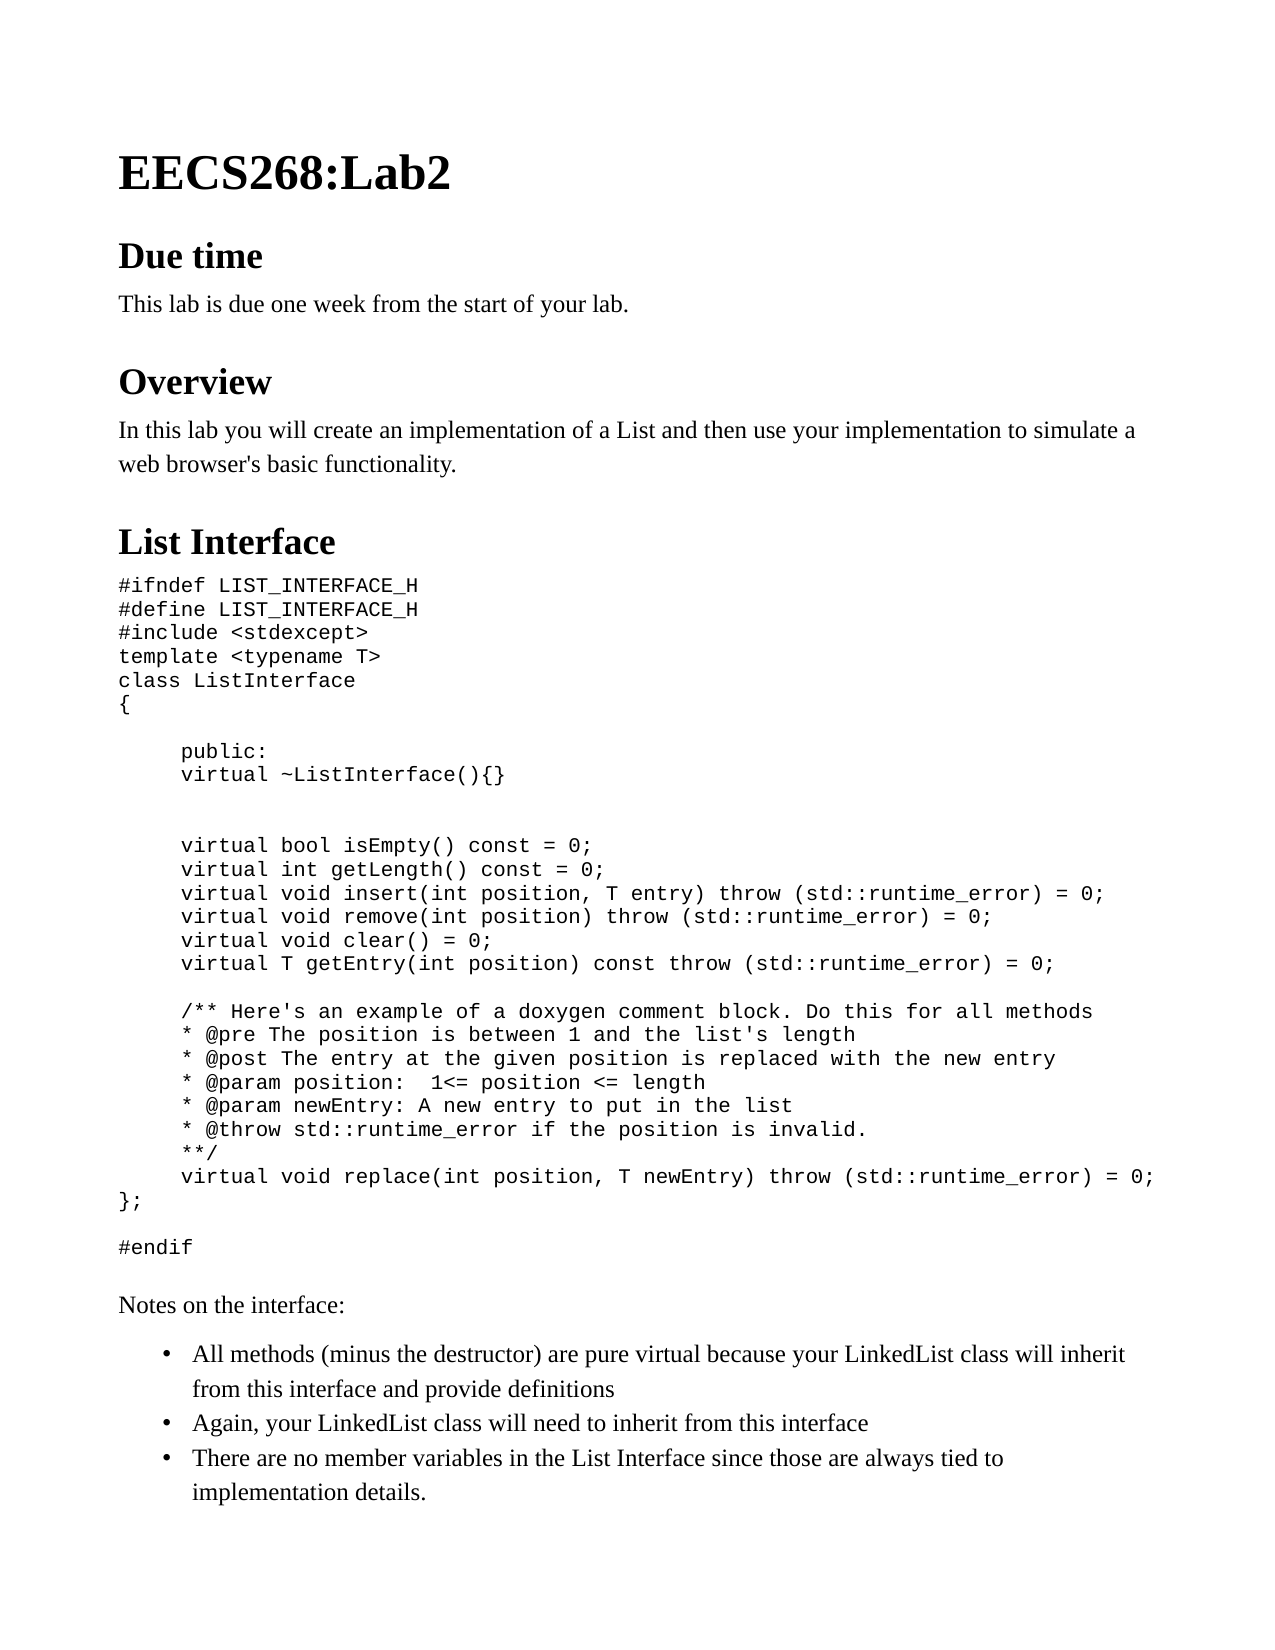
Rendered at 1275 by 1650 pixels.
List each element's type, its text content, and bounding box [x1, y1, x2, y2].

text class ListInterface [118, 670, 1157, 693]
list Again, your LinkedList class will need to inherit from this interface [162, 1408, 1157, 1437]
subtitle Overview [118, 359, 1157, 403]
text This lab is due one week from the start of your lab. [118, 289, 1157, 318]
text virtual bool isEmpty() const = 0; [118, 835, 1157, 859]
text #include <stdexcept> [118, 622, 1157, 646]
subtitle List Interface [118, 519, 1157, 563]
text virtual void replace(int position, T newEntry) throw (std::runtime_error) = 0; [118, 1166, 1157, 1190]
text { [118, 693, 1157, 717]
text #define LIST_INTERFACE_H [118, 599, 1157, 622]
text virtual void clear() = 0; [118, 930, 1157, 953]
text #ifndef LIST_INTERFACE_H [118, 575, 1157, 599]
text Notes on the interface: [118, 1290, 1157, 1319]
text template <typename T> [118, 646, 1157, 670]
subtitle EECS268:Lab2 [118, 143, 1157, 201]
text #endif [118, 1237, 1157, 1261]
text * @param newEntry: A new entry to put in the list [118, 1095, 1157, 1119]
text **/ [118, 1143, 1157, 1166]
text public: [118, 741, 1157, 764]
text virtual T getEntry(int position) const throw (std::runtime_error) = 0; [118, 953, 1157, 977]
text virtual void remove(int position) throw (std::runtime_error) = 0; [118, 906, 1157, 930]
text * @post The entry at the given position is replaced with the new entry [118, 1048, 1157, 1072]
text /** Here's an example of a doxygen comment block. Do this for all methods [118, 1001, 1157, 1024]
text }; [118, 1190, 1157, 1213]
text virtual void insert(int position, T entry) throw (std::runtime_error) = 0; [118, 882, 1157, 906]
list There are no member variables in the List Interface since those are always tied to implementation details. [162, 1443, 1157, 1506]
text * @param position: 1<= position <= length [118, 1072, 1157, 1095]
text * @throw std::runtime_error if the position is invalid. [118, 1119, 1157, 1143]
text * @pre The position is between 1 and the list's length [118, 1024, 1157, 1048]
subtitle Due time [118, 234, 1157, 277]
list All methods (minus the destructor) are pure virtual because your LinkedList class will inherit from this interface and provide definitions [162, 1339, 1157, 1403]
text In this lab you will create an implementation of a List and then use your implementation to simulate a web browser's basic functionality. [118, 415, 1157, 478]
text virtual ~ListInterface(){} [118, 764, 1157, 788]
text virtual int getLength() const = 0; [118, 859, 1157, 882]
